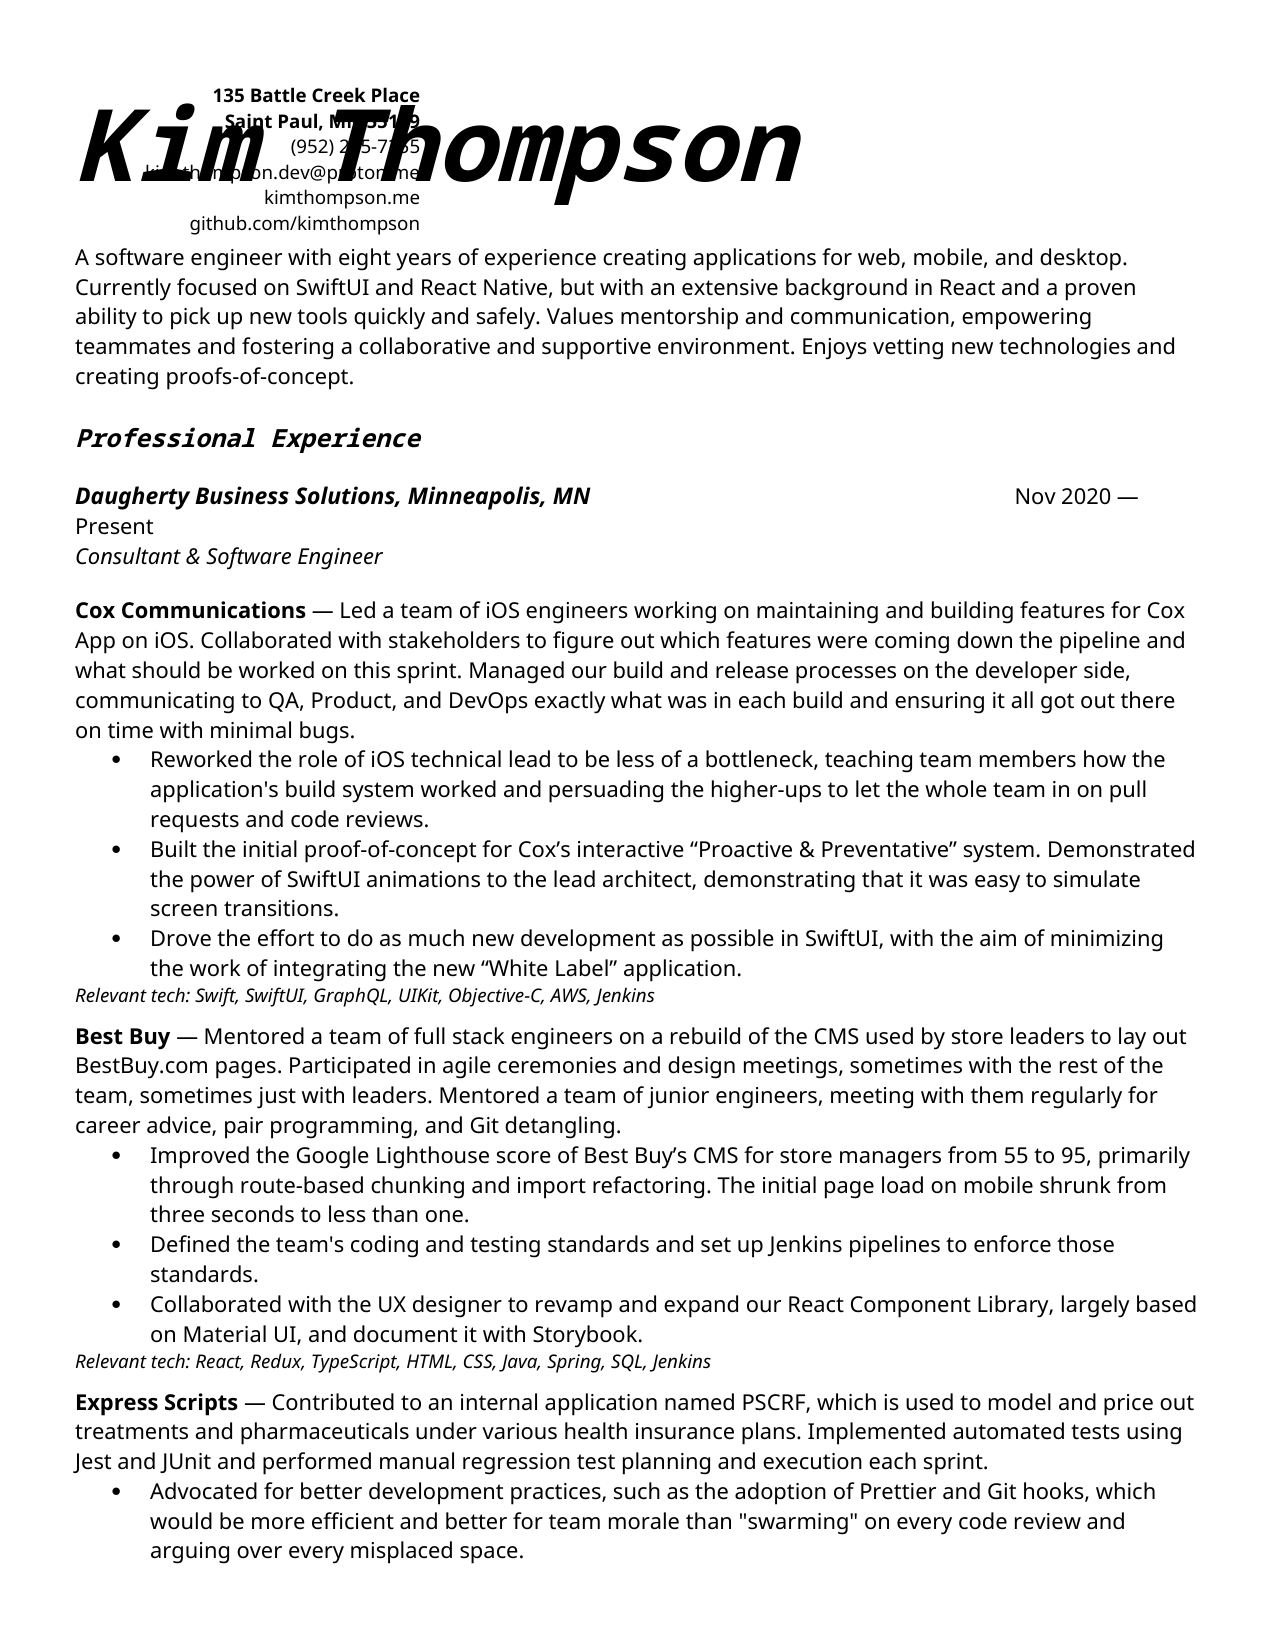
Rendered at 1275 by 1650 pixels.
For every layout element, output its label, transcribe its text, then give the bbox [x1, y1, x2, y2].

text Relevant tech: React, Redux, TypeScript, HTML, CSS, Java, Spring, SQL, Jenkins [75, 1348, 1200, 1374]
text A software engineer with eight years of experience creating applications for web, mobile, and desktop. Currently focused on SwiftUI and React Native, but with an extensive background in React and a proven ability to pick up new tools quickly and safely. Values mentorship and communication, empowering teammates and fostering a collaborative and supportive environment. Enjoys vetting new technologies and creating proofs-of-concept. [75, 242, 1200, 391]
text Professional Experience [75, 421, 1200, 454]
text Cox Communications — Led a team of iOS engineers working on maintaining and building features for Cox App on iOS. Collaborated with stakeholders to figure out which features were coming down the pipeline and what should be worked on this sprint. Managed our build and release processes on the developer side, communicating to QA, Product, and DevOps exactly what was in each build and ensuring it all got out there on time with minimal bugs. [75, 595, 1200, 744]
text Consultant & Software Engineer [75, 541, 1200, 570]
list Built the initial proof-of-concept for Cox’s interactive “Proactive & Preventative” system. Demonstrated the power of SwiftUI animations to the lead architect, demonstrating that it was easy to simulate screen transitions. [112, 834, 1200, 923]
list Defined the team's coding and testing standards and set up Jenkins pipelines to enforce those standards. [112, 1229, 1200, 1289]
text Express Scripts — Contributed to an internal application named PSCRF, which is used to model and price out treatments and pharmaceuticals under various health insurance plans. Implemented automated tests using Jest and JUnit and performed manual regression test planning and execution each sprint. [75, 1386, 1200, 1476]
list Advocated for better development practices, such as the adoption of Prettier and Git hooks, which would be more efficient and better for team morale than "swarming" on every code review and arguing over every misplaced space. [112, 1476, 1200, 1565]
text Best Buy — Mentored a team of full stack engineers on a rebuild of the CMS used by store leaders to lay out BestBuy.com pages. Participated in agile ceremonies and design meetings, sometimes with the rest of the team, sometimes just with leaders. Mentored a team of junior engineers, meeting with them regularly for career advice, pair programming, and Git detangling. [75, 1021, 1200, 1140]
list Collaborated with the UX designer to revamp and expand our React Component Library, largely based on Material UI, and document it with Storybook. [112, 1289, 1200, 1348]
text Daugherty Business Solutions, Minneapolis, MN Nov 2020 — Present [75, 479, 1200, 541]
list Improved the Google Lighthouse score of Best Buy’s CMS for store managers from 55 to 95, primarily through route-based chunking and import refactoring. The initial page load on mobile shrunk from three seconds to less than one. [112, 1140, 1200, 1229]
text Relevant tech: Swift, SwiftUI, GraphQL, UIKit, Objective-C, AWS, Jenkins [75, 983, 1200, 1008]
list Drove the effort to do as much new development as possible in SwiftUI, with the aim of minimizing the work of integrating the new “White Label” application. [112, 923, 1200, 983]
list Reworked the role of iOS technical lead to be less of a bottleneck, teaching team members how the application's build system worked and persuading the higher-ups to let the whole team in on pull requests and code reviews. [112, 744, 1200, 834]
